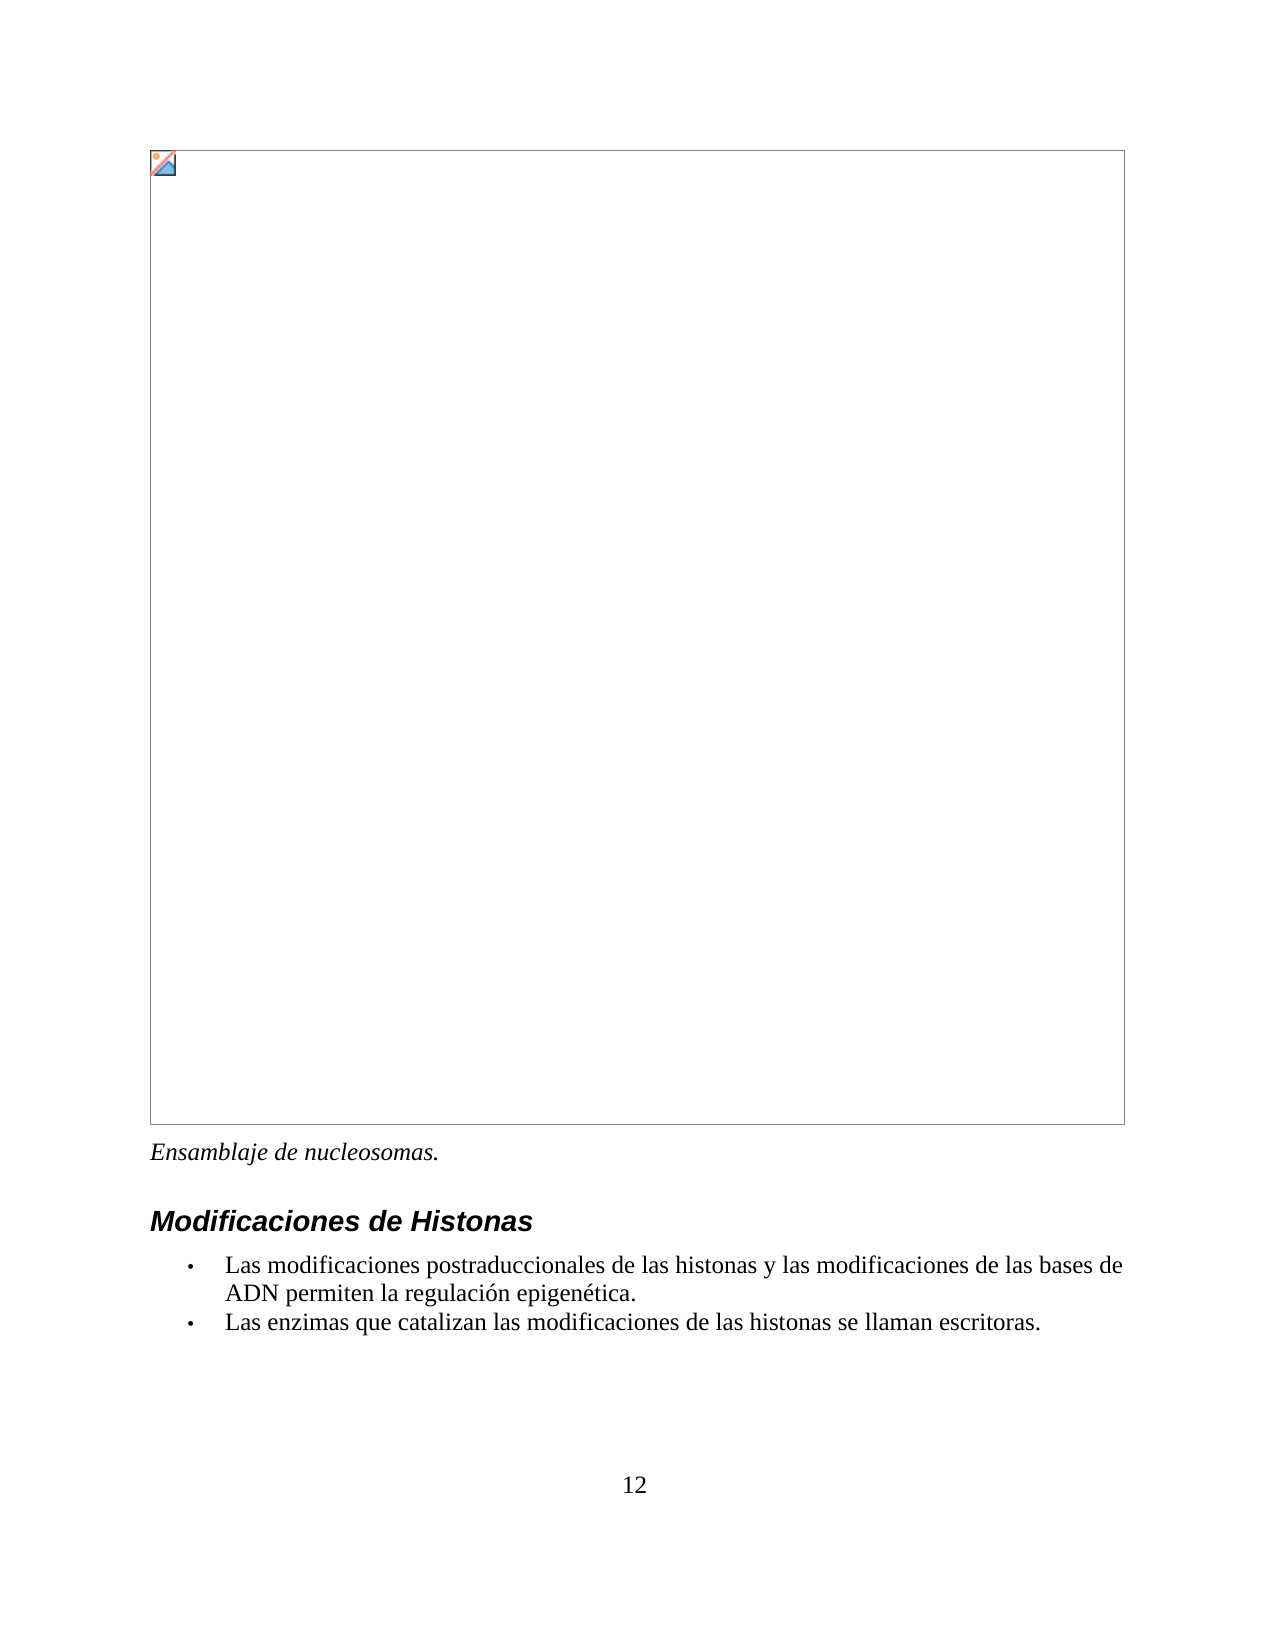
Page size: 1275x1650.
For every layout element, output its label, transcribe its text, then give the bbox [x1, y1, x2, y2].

list Las modificaciones postraduccionales de las histonas y las modificaciones de las bases de ADN permiten la regulación epigenética. [187, 1250, 1125, 1307]
text Ensamblaje de nucleosomas. [150, 1137, 1125, 1166]
list Las enzimas que catalizan las modificaciones de las histonas se llaman escritoras. [187, 1307, 1125, 1336]
subtitle Modificaciones de Histonas [150, 1204, 1125, 1237]
